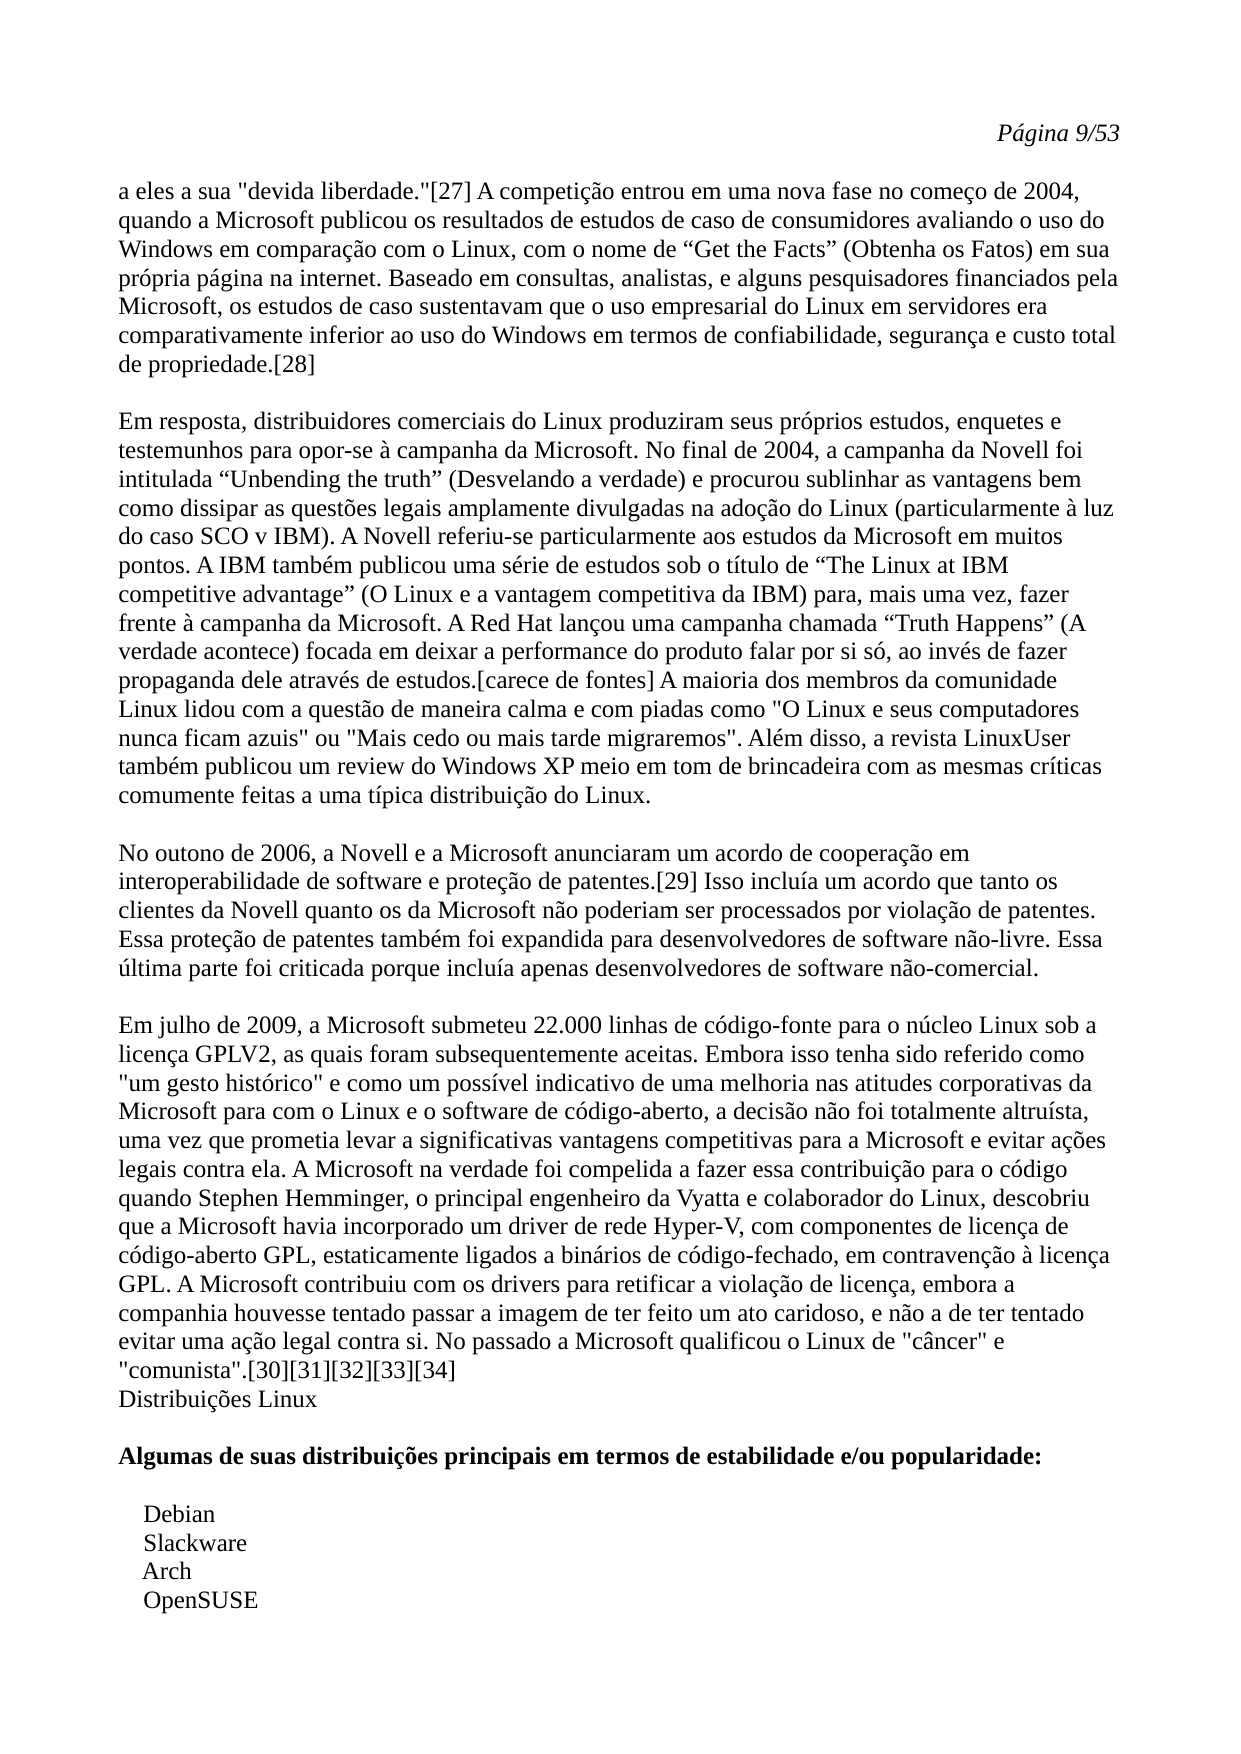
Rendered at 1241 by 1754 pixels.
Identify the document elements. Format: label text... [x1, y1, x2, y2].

text Em julho de 2009, a Microsoft submeteu 22.000 linhas de código-fonte para o núcleo Linux sob a licença GPLV2, as quais foram subsequentemente aceitas. Embora isso tenha sido referido como "um gesto histórico" e como um possível indicativo de uma melhoria nas atitudes corporativas da Microsoft para com o Linux e o software de código-aberto, a decisão não foi totalmente altruísta, uma vez que prometia levar a significativas vantagens competitivas para a Microsoft e evitar ações legais contra ela. A Microsoft na verdade foi compelida a fazer essa contribuição para o código quando Stephen Hemminger, o principal engenheiro da Vyatta e colaborador do Linux, descobriu que a Microsoft havia incorporado um driver de rede Hyper-V, com componentes de licença de código-aberto GPL, estaticamente ligados a binários de código-fechado, em contravenção à licença GPL. A Microsoft contribuiu com os drivers para retificar a violação de licença, embora a companhia houvesse tentado passar a imagem de ter feito um ato caridoso, e não a de ter tentado evitar uma ação legal contra si. No passado a Microsoft qualificou o Linux de "câncer" e "comunista".[30][31][32][33][34] [118, 1010, 1122, 1384]
text Em resposta, distribuidores comerciais do Linux produziram seus próprios estudos, enquetes e testemunhos para opor-se à campanha da Microsoft. No final de 2004, a campanha da Novell foi intitulada “Unbending the truth” (Desvelando a verdade) e procurou sublinhar as vantagens bem como dissipar as questões legais amplamente divulgadas na adoção do Linux (particularmente à luz do caso SCO v IBM). A Novell referiu-se particularmente aos estudos da Microsoft em muitos pontos. A IBM também publicou uma série de estudos sob o título de “The Linux at IBM competitive advantage” (O Linux e a vantagem competitiva da IBM) para, mais uma vez, fazer frente à campanha da Microsoft. A Red Hat lançou uma campanha chamada “Truth Happens” (A verdade acontece) focada em deixar a performance do produto falar por si só, ao invés de fazer propaganda dele através de estudos.[carece de fontes] A maioria dos membros da comunidade Linux lidou com a questão de maneira calma e com piadas como "O Linux e seus computadores nunca ficam azuis" ou "Mais cedo ou mais tarde migraremos". Além disso, a revista LinuxUser também publicou um review do Windows XP meio em tom de brincadeira com as mesmas críticas comumente feitas a uma típica distribuição do Linux. [118, 406, 1122, 809]
text OpenSUSE [118, 1585, 1122, 1614]
text Slackware [118, 1528, 1122, 1556]
text Distribuições Linux [118, 1384, 1122, 1413]
text Algumas de suas distribuições principais em termos de estabilidade e/ou popularidade: [118, 1441, 1122, 1470]
text a eles a sua "devida liberdade."[27] A competição entrou em uma nova fase no começo de 2004, quando a Microsoft publicou os resultados de estudos de caso de consumidores avaliando o uso do Windows em comparação com o Linux, com o nome de “Get the Facts” (Obtenha os Fatos) em sua própria página na internet. Baseado em consultas, analistas, e alguns pesquisadores financiados pela Microsoft, os estudos de caso sustentavam que o uso empresarial do Linux em servidores era comparativamente inferior ao uso do Windows em termos de confiabilidade, segurança e custo total de propriedade.[28] [118, 176, 1122, 378]
text No outono de 2006, a Novell e a Microsoft anunciaram um acordo de cooperação em interoperabilidade de software e proteção de patentes.[29] Isso incluía um acordo que tanto os clientes da Novell quanto os da Microsoft não poderiam ser processados por violação de patentes. Essa proteção de patentes também foi expandida para desenvolvedores de software não-livre. Essa última parte foi criticada porque incluía apenas desenvolvedores de software não-comercial. [118, 838, 1122, 981]
text Arch [118, 1556, 1122, 1585]
text Debian [118, 1499, 1122, 1528]
